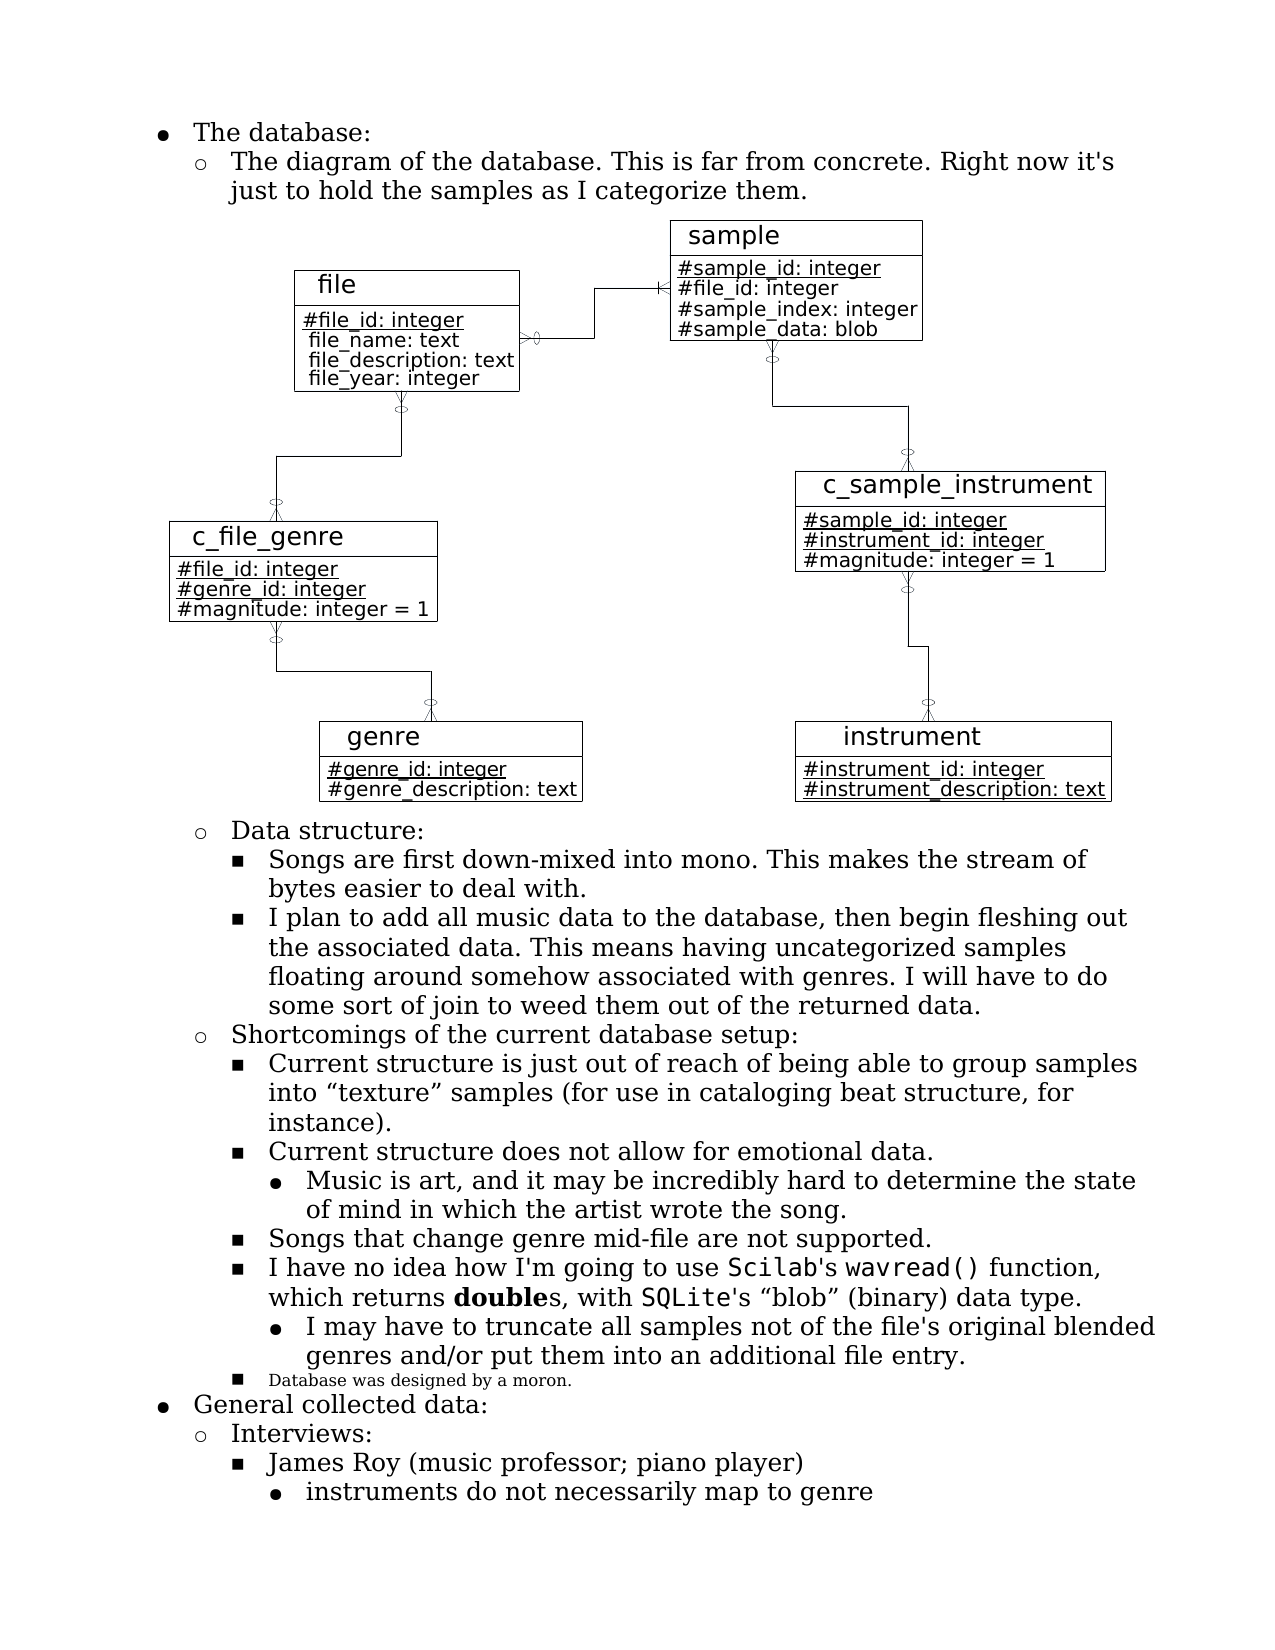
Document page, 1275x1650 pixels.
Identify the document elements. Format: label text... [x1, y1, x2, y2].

list Songs are first down-mixed into mono. This makes the stream of bytes easier to deal with. [231, 845, 1157, 904]
list The database: [156, 118, 1157, 147]
list Current structure is just out of reach of being able to group samples into “texture” samples (for use in cataloging beat structure, for instance). [231, 1049, 1157, 1137]
list Current structure does not allow for emotional data. [231, 1137, 1157, 1166]
list James Roy (music professor; piano player) [231, 1448, 1157, 1478]
list Interviews: [193, 1419, 1157, 1448]
list Songs that change genre mid-file are not supported. [231, 1224, 1157, 1254]
list Data structure: [193, 206, 1157, 845]
list The diagram of the database. This is far from concrete. Right now it's just to hold the samples as I categorize them. [193, 147, 1157, 206]
list instruments do not necessarily map to genre [268, 1478, 1157, 1507]
list Shortcomings of the current database setup: [193, 1020, 1157, 1049]
list I have no idea how I'm going to use Scilab's wavread() function, which returns doubles, with SQLite's “blob” (binary) data type. [231, 1254, 1157, 1312]
list Music is art, and it may be incredibly hard to determine the state of mind in which the artist wrote the song. [268, 1166, 1157, 1224]
list I may have to truncate all samples not of the file's original blended genres and/or put them into an additional file entry. [268, 1312, 1157, 1371]
list General collected data: [156, 1390, 1157, 1419]
list Database was designed by a moron. [231, 1371, 1157, 1390]
list I plan to add all music data to the database, then begin fleshing out the associated data. This means having uncategorized samples floating around somehow associated with genres. I will have to do some sort of join to weed them out of the returned data. [231, 904, 1157, 1020]
